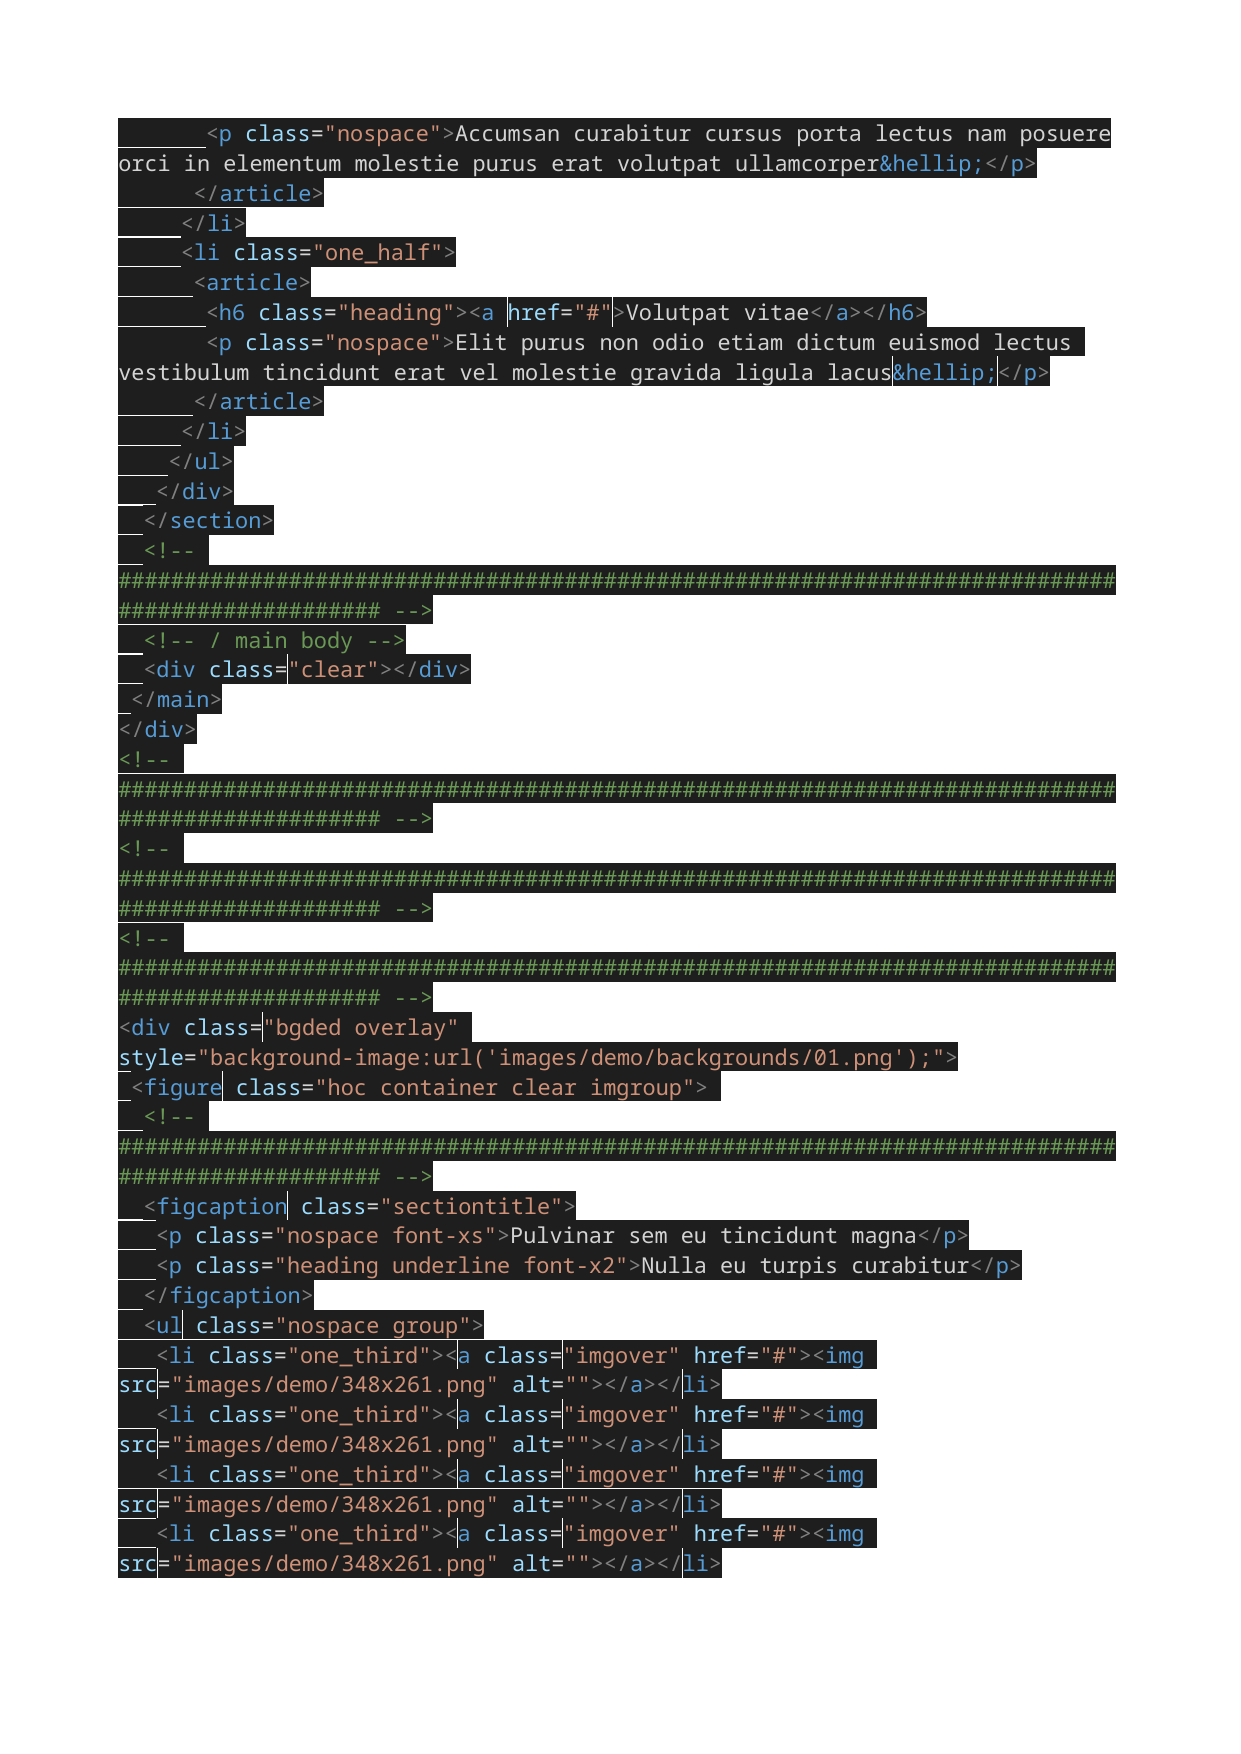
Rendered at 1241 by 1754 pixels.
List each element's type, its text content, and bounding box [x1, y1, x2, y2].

text <p class="heading underline font-x2">Nulla eu turpis curabitur</p> [118, 1250, 1122, 1280]
text </ul> [118, 446, 1122, 476]
text </main> [118, 684, 1122, 714]
text <figcaption class="sectiontitle"> [118, 1191, 1122, 1220]
text <!-- ################################################################################################ --> [118, 833, 1122, 922]
text <li class="one_half"> [118, 237, 1122, 267]
text <li class="one_third"><a class="imgover" href="#"><img src="images/demo/348x261.png" alt=""></a></li> [118, 1399, 1122, 1459]
text <p class="nospace font-xs">Pulvinar sem eu tincidunt magna</p> [118, 1220, 1122, 1250]
text </div> [118, 714, 1122, 744]
text <li class="one_third"><a class="imgover" href="#"><img src="images/demo/348x261.png" alt=""></a></li> [118, 1459, 1122, 1518]
text </li> [118, 416, 1122, 446]
text <div class="bgded overlay" style="background-image:url('images/demo/backgrounds/01.png');"> [118, 1012, 1122, 1071]
text </article> [118, 386, 1122, 416]
text </li> [118, 207, 1122, 237]
text <!-- / main body --> [118, 624, 1122, 654]
text </figcaption> [118, 1280, 1122, 1310]
text </div> [118, 476, 1122, 505]
text <article> [118, 267, 1122, 297]
text </article> [118, 178, 1122, 207]
text <h6 class="heading"><a href="#">Volutpat vitae</a></h6> [118, 297, 1122, 327]
text <p class="nospace">Accumsan curabitur cursus porta lectus nam posuere orci in elementum molestie purus erat volutpat ullamcorper&hellip;</p> [118, 118, 1122, 178]
text </section> [118, 505, 1122, 535]
text <ul class="nospace group"> [118, 1310, 1122, 1339]
text <!-- ################################################################################################ --> [118, 1101, 1122, 1191]
text <!-- ################################################################################################ --> [118, 744, 1122, 833]
text <div class="clear"></div> [118, 654, 1122, 684]
text <!-- ################################################################################################ --> [118, 922, 1122, 1012]
text <!-- ################################################################################################ --> [118, 535, 1122, 624]
text <p class="nospace">Elit purus non odio etiam dictum euismod lectus vestibulum tincidunt erat vel molestie gravida ligula lacus&hellip;</p> [118, 327, 1122, 386]
text <li class="one_third"><a class="imgover" href="#"><img src="images/demo/348x261.png" alt=""></a></li> [118, 1339, 1122, 1399]
text <li class="one_third"><a class="imgover" href="#"><img src="images/demo/348x261.png" alt=""></a></li> [118, 1518, 1122, 1578]
text <figure class="hoc container clear imgroup"> [118, 1071, 1122, 1101]
